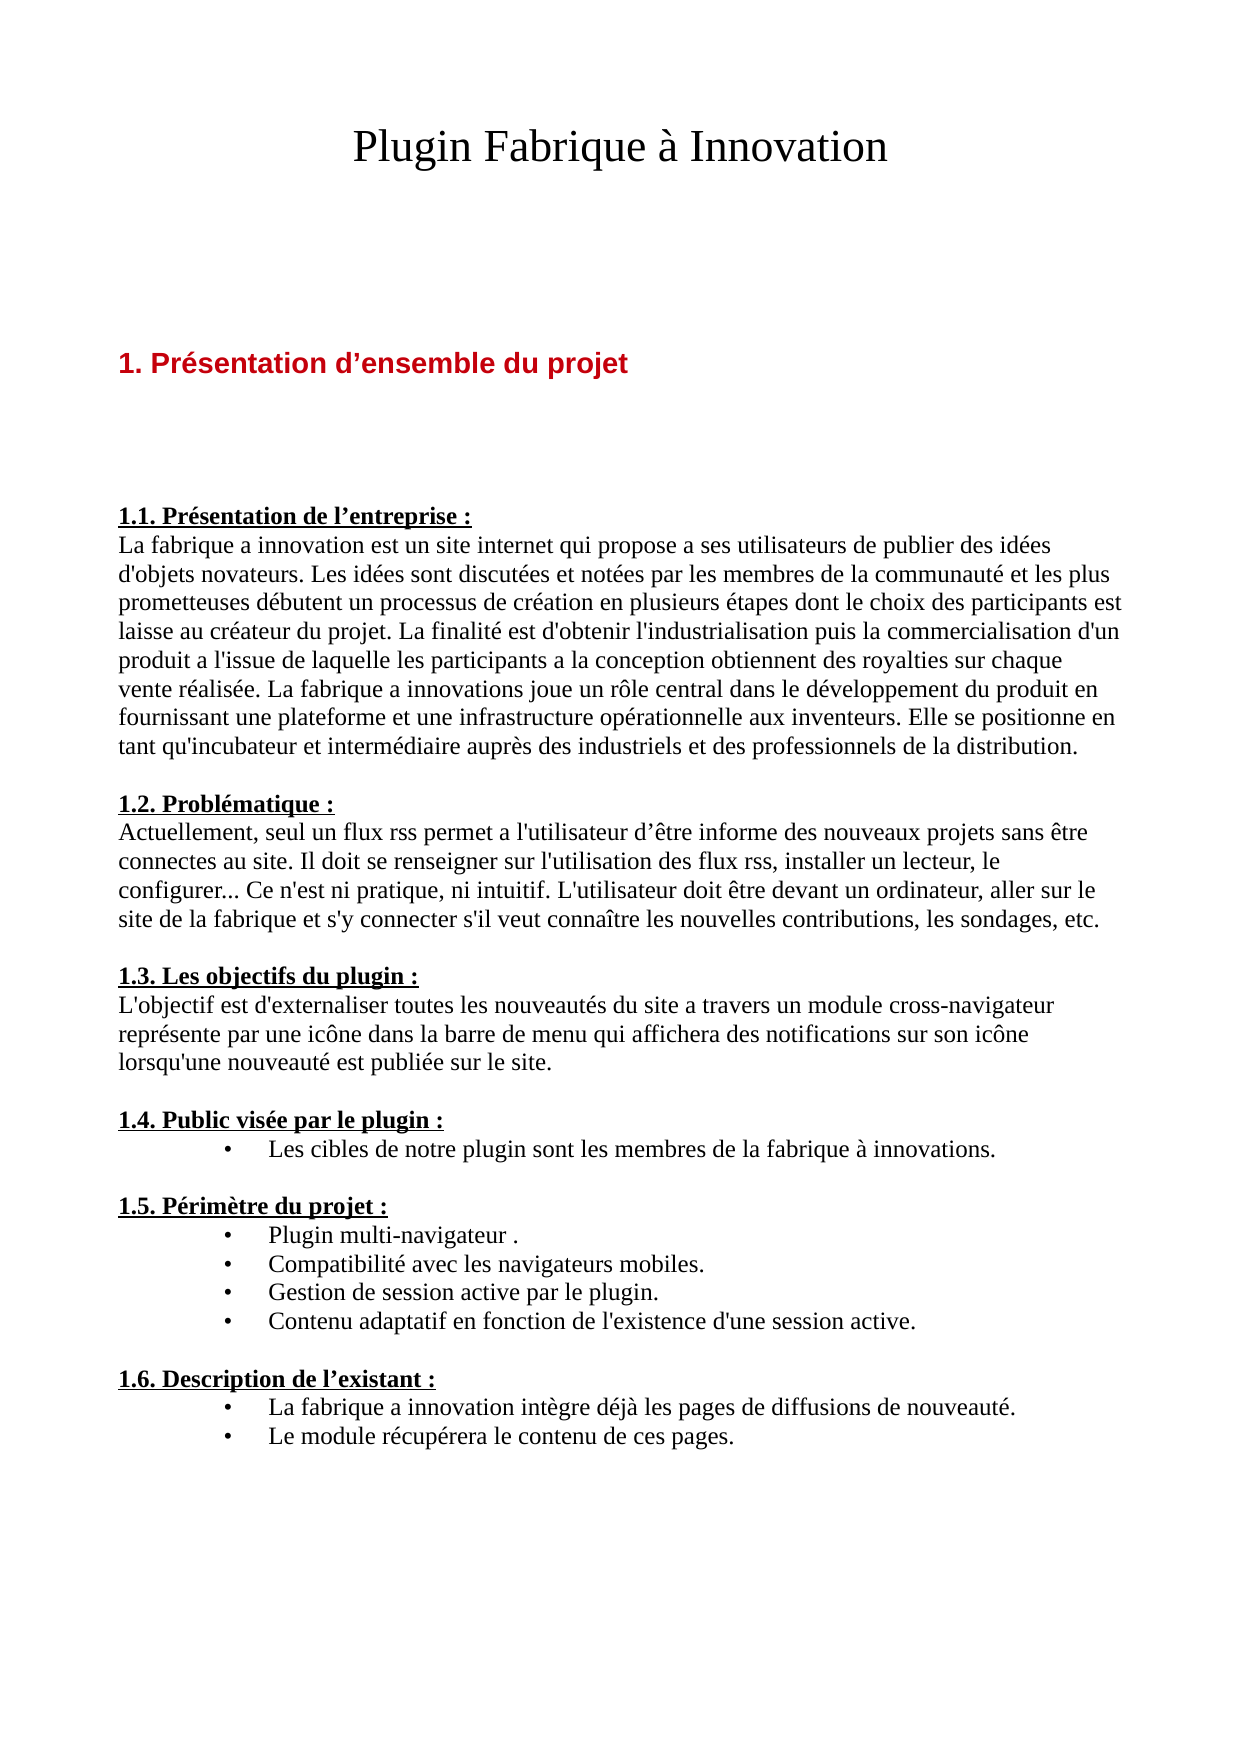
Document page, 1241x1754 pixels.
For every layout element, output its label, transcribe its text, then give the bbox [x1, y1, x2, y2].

list Le module récupérera le contenu de ces pages. [223, 1421, 1122, 1450]
list Gestion de session active par le plugin. [223, 1277, 1122, 1306]
text 1.1. Présentation de l’entreprise : La fabrique a innovation est un site internet qui propose a ses utilisateurs de publier des idées d'objets novateurs. Les idées sont discutées et notées par les membres de la communauté et les plus prometteuses débutent un processus de création en plusieurs étapes dont le choix des participants est laisse au créateur du projet. La finalité est d'obtenir l'industrialisation puis la commercialisation d'un produit a l'issue de laquelle les participants a la conception obtiennent des royalties sur chaque vente réalisée. La fabrique a innovations joue un rôle central dans le développement du produit en fournissant une plateforme et une infrastructure opérationnelle aux inventeurs. Elle se positionne en tant qu'incubateur et intermédiaire auprès des industriels et des professionnels de la distribution. 1.2. Problématique : Actuellement, seul un flux rss permet a l'utilisateur d’être informe des nouveaux projets sans être connectes au site. Il doit se renseigner sur l'utilisation des flux rss, installer un lecteur, le configurer... Ce n'est ni pratique, ni intuitif. L'utilisateur doit être devant un ordinateur, aller sur le site de la fabrique et s'y connecter s'il veut connaître les nouvelles contributions, les sondages, etc. 1.3. Les objectifs du plugin : L'objectif est d'externaliser toutes les nouveautés du site a travers un module cross-navigateur représente par une icône dans la barre de menu qui affichera des notifications sur son icône lorsqu'une nouveauté est publiée sur le site. 1.4. Public visée par le plugin : [118, 472, 1122, 1134]
subtitle 1. Présentation d’ensemble du projet [118, 346, 1122, 379]
list Contenu adaptatif en fonction de l'existence d'une session active. [223, 1306, 1122, 1335]
text 1.6. Description de l’existant : [118, 1364, 1122, 1392]
list Compatibilité avec les navigateurs mobiles. [223, 1249, 1122, 1277]
text 1.5. Périmètre du projet : [118, 1191, 1122, 1220]
list Plugin multi-navigateur . [223, 1220, 1122, 1249]
list Les cibles de notre plugin sont les membres de la fabrique à innovations. [223, 1134, 1122, 1162]
list La fabrique a innovation intègre déjà les pages de diffusions de nouveauté. [223, 1392, 1122, 1421]
text Plugin Fabrique à Innovation [118, 118, 1122, 171]
